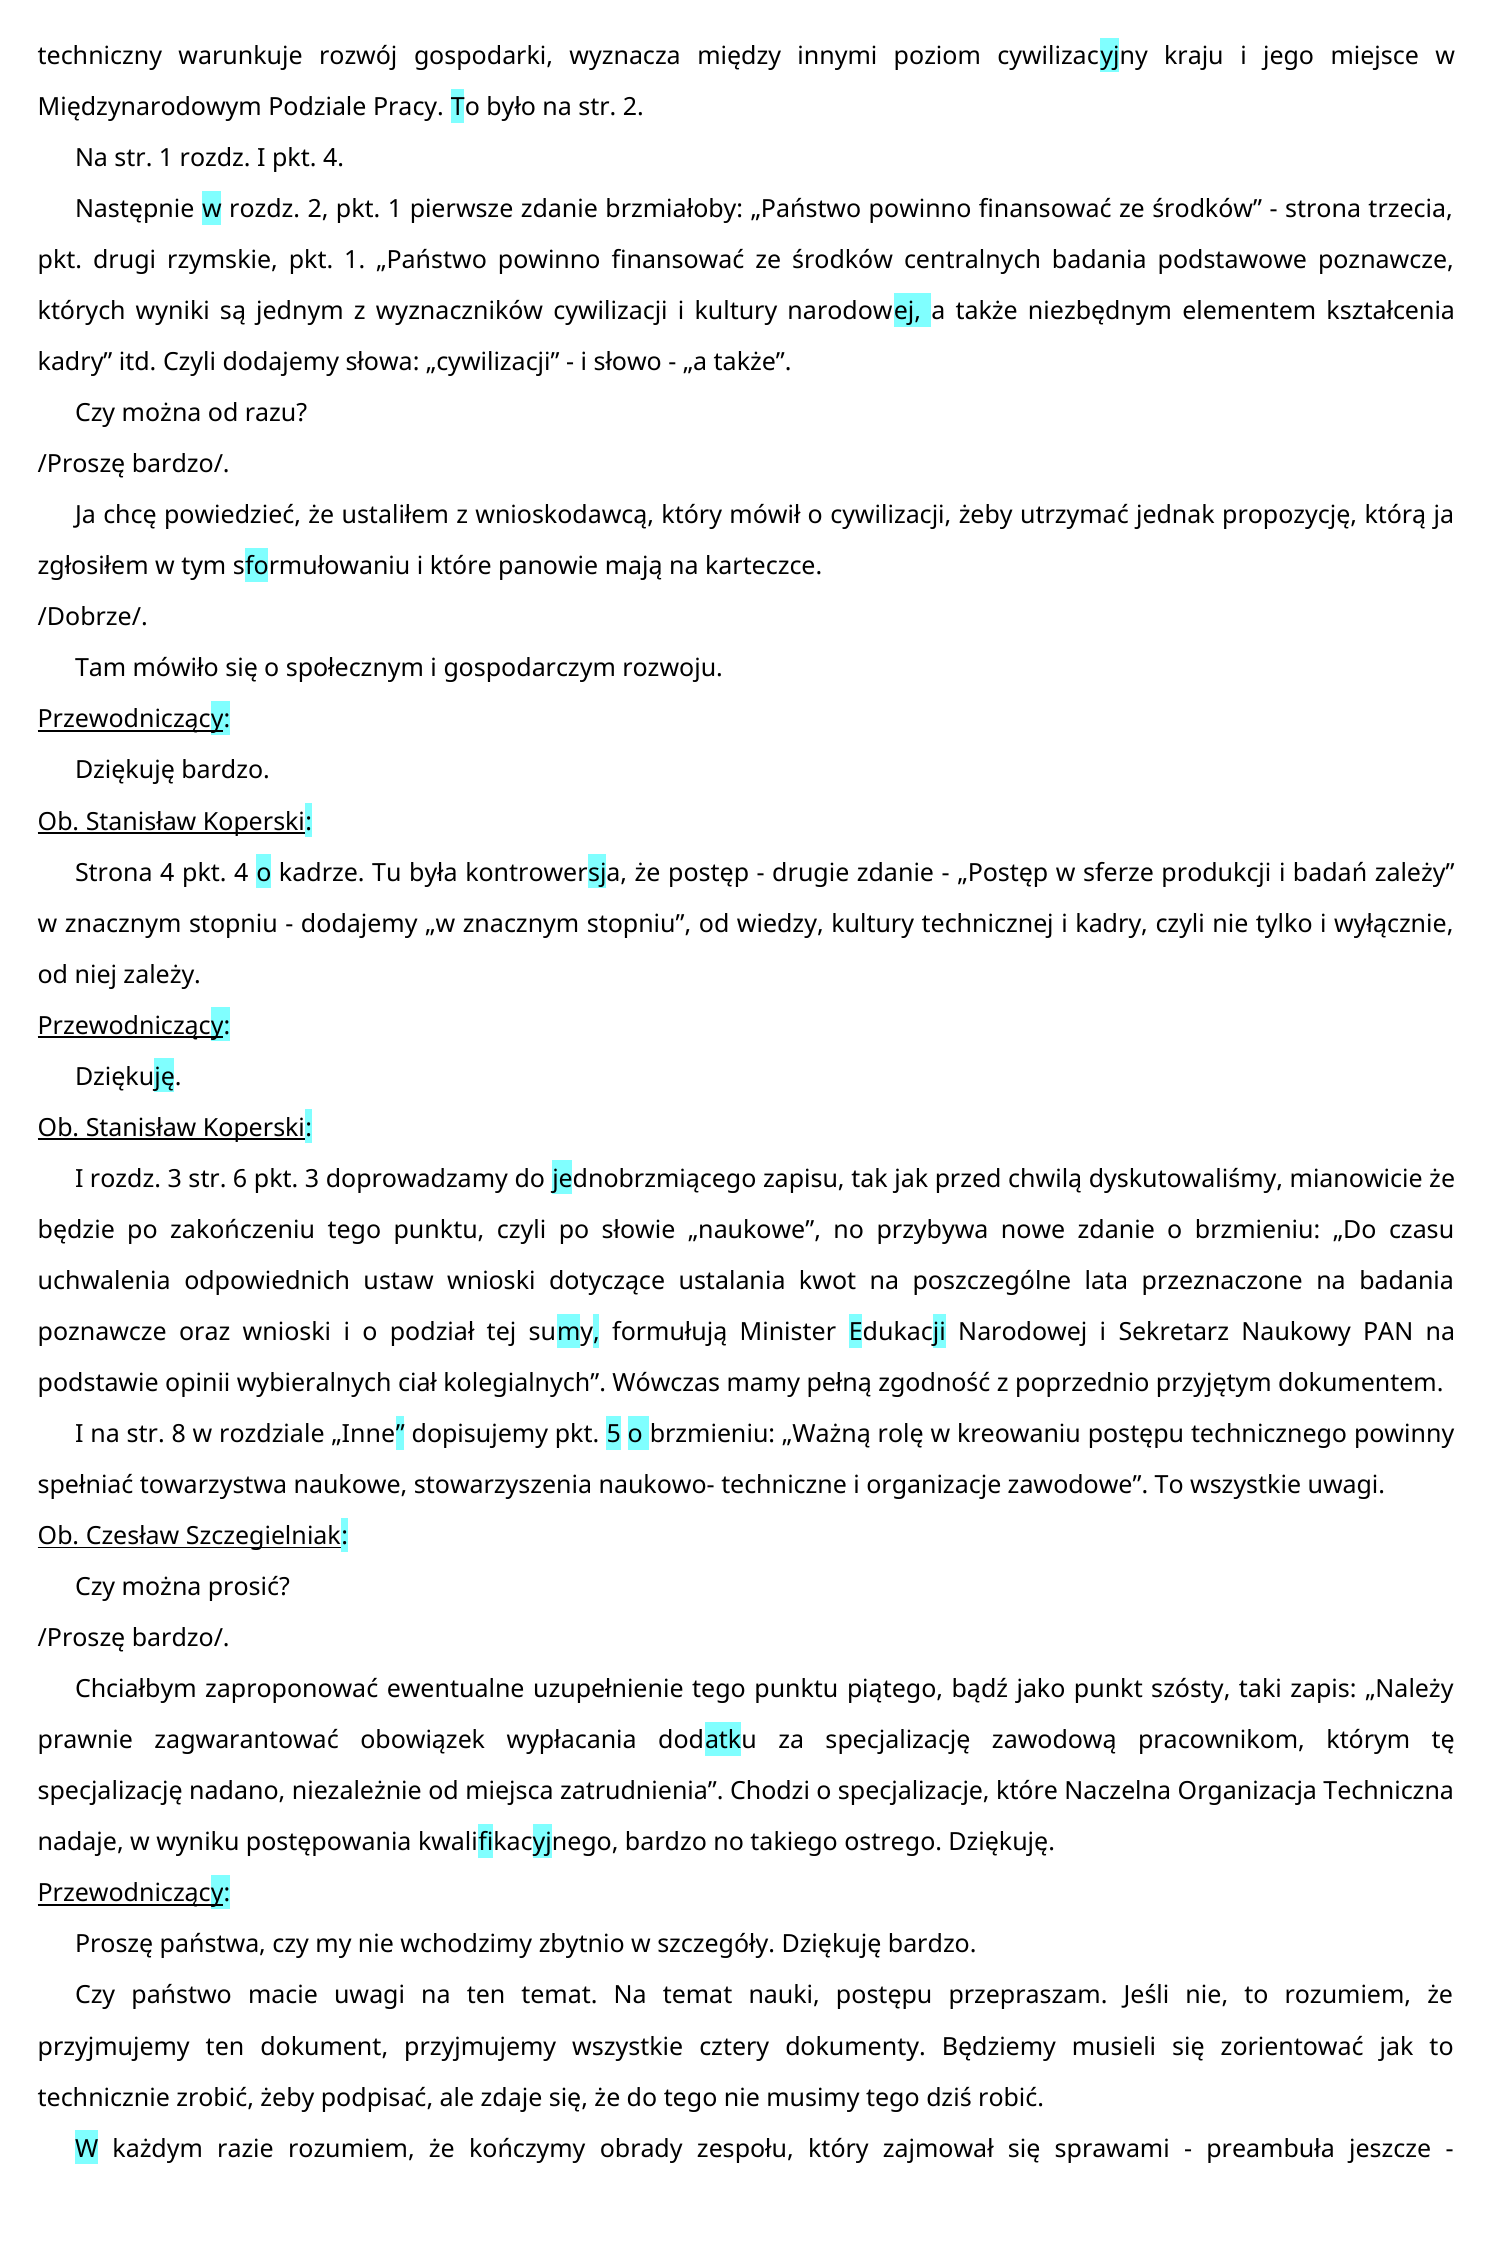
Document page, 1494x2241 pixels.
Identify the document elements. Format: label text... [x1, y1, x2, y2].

text Czy państwo macie uwagi na ten temat. Na temat nauki, postępu przepraszam. Jeśli nie, to rozumiem, że przyjmujemy ten dokument, przyjmujemy wszystkie cztery dokumenty. Będziemy musieli się zorientować jak to technicznie zrobić, żeby podpisać, ale zdaje się, że do tego nie musimy tego dziś robić. [37, 1977, 1456, 2113]
text Proszę państwa, czy my nie wchodzimy zbytnio w szczegóły. Dziękuję bardzo. [37, 1926, 1456, 1960]
text Ob. Czesław Szczegielniak: [37, 1518, 1456, 1552]
text Na str. 1 rozdz. I pkt. 4. [37, 139, 1456, 174]
text Strona 4 pkt. 4 o kadrze. Tu była kontrowersja, że postęp - drugie zdanie - „Postęp w sferze produkcji i badań zależy” w znacznym stopniu - dodajemy „w znacznym stopniu”, od wiedzy, kultury technicznej i kadry, czyli nie tylko i wyłącznie, od niej zależy. [37, 854, 1456, 990]
text Tam mówiło się o społecznym i gospodarczym rozwoju. [37, 650, 1456, 684]
text /Dobrze/. [37, 599, 1456, 633]
text Przewodniczący: [37, 1875, 1456, 1909]
text I rozdz. 3 str. 6 pkt. 3 doprowadzamy do jednobrzmiącego zapisu, tak jak przed chwilą dyskutowaliśmy, mianowicie że będzie po zakończeniu tego punktu, czyli po słowie „naukowe”, no przybywa nowe zdanie o brzmieniu: „Do czasu uchwalenia odpowiednich ustaw wnioski dotyczące ustalania kwot na poszczególne lata przeznaczone na badania poznawcze oraz wnioski i o podział tej sumy, formułują Minister Edukacji Narodowej i Sekretarz Naukowy PAN na podstawie opinii wybieralnych ciał kolegialnych”. Wówczas mamy pełną zgodność z poprzednio przyjętym dokumentem. [37, 1160, 1456, 1399]
text Dziękuję. [37, 1058, 1456, 1092]
text /Proszę bardzo/. [37, 446, 1456, 480]
text Dziękuję bardzo. [37, 752, 1456, 786]
text /Proszę bardzo/. [37, 1620, 1456, 1654]
text W każdym razie rozumiem, że kończymy obrady zespołu, który zajmował się sprawami - preambuła jeszcze [37, 2130, 1456, 2164]
text Czy można prosić? [37, 1569, 1456, 1603]
text I na str. 8 w rozdziale „Inne” dopisujemy pkt. 5 o brzmieniu: „Ważną rolę w kreowaniu postępu technicznego powinny spełniać towarzystwa naukowe, stowarzyszenia naukowo- techniczne i organizacje zawodowe”. To wszystkie uwagi. [37, 1416, 1456, 1501]
text Przewodniczący: [37, 701, 1456, 735]
text Następnie w rozdz. 2, pkt. 1 pierwsze zdanie brzmiałoby: „Państwo powinno finansować ze środków” - strona trzecia, pkt. drugi rzymskie, pkt. 1. „Państwo powinno finansować ze środków centralnych badania podstawowe poznawcze, których wyniki są jednym z wyznaczników cywilizacji i kultury narodowej, a także niezbędnym elementem kształcenia kadry” itd. Czyli dodajemy słowa: „cywilizacji” - i słowo - „a także”. [37, 191, 1456, 378]
text Ob. Stanisław Koperski: [37, 803, 1456, 837]
text Przewodniczący: [37, 1007, 1456, 1041]
text Ja chcę powiedzieć, że ustaliłem z wnioskodawcą, który mówił o cywilizacji, żeby utrzymać jednak propozycję, którą ja zgłosiłem w tym sformułowaniu i które panowie mają na karteczce. [37, 497, 1456, 582]
text Ob. Stanisław Koperski: [37, 1109, 1456, 1143]
text techniczny warunkuje rozwój gospodarki, wyznacza między innymi poziom cywilizacyjny kraju i jego miejsce w Międzynarodowym Podziale Pracy. To było na str. 2. [37, 37, 1456, 123]
text Chciałbym zaproponować ewentualne uzupełnienie tego punktu piątego, bądź jako punkt szósty, taki zapis: „Należy prawnie zagwarantować obowiązek wypłacania dodatku za specjalizację zawodową pracownikom, którym tę specjalizację nadano, niezależnie od miejsca zatrudnienia”. Chodzi o specjalizacje, które Naczelna Organizacja Techniczna nadaje, w wyniku postępowania kwalifikacyjnego, bardzo no takiego ostrego. Dziękuję. [37, 1671, 1456, 1858]
text Czy można od razu? [37, 395, 1456, 429]
